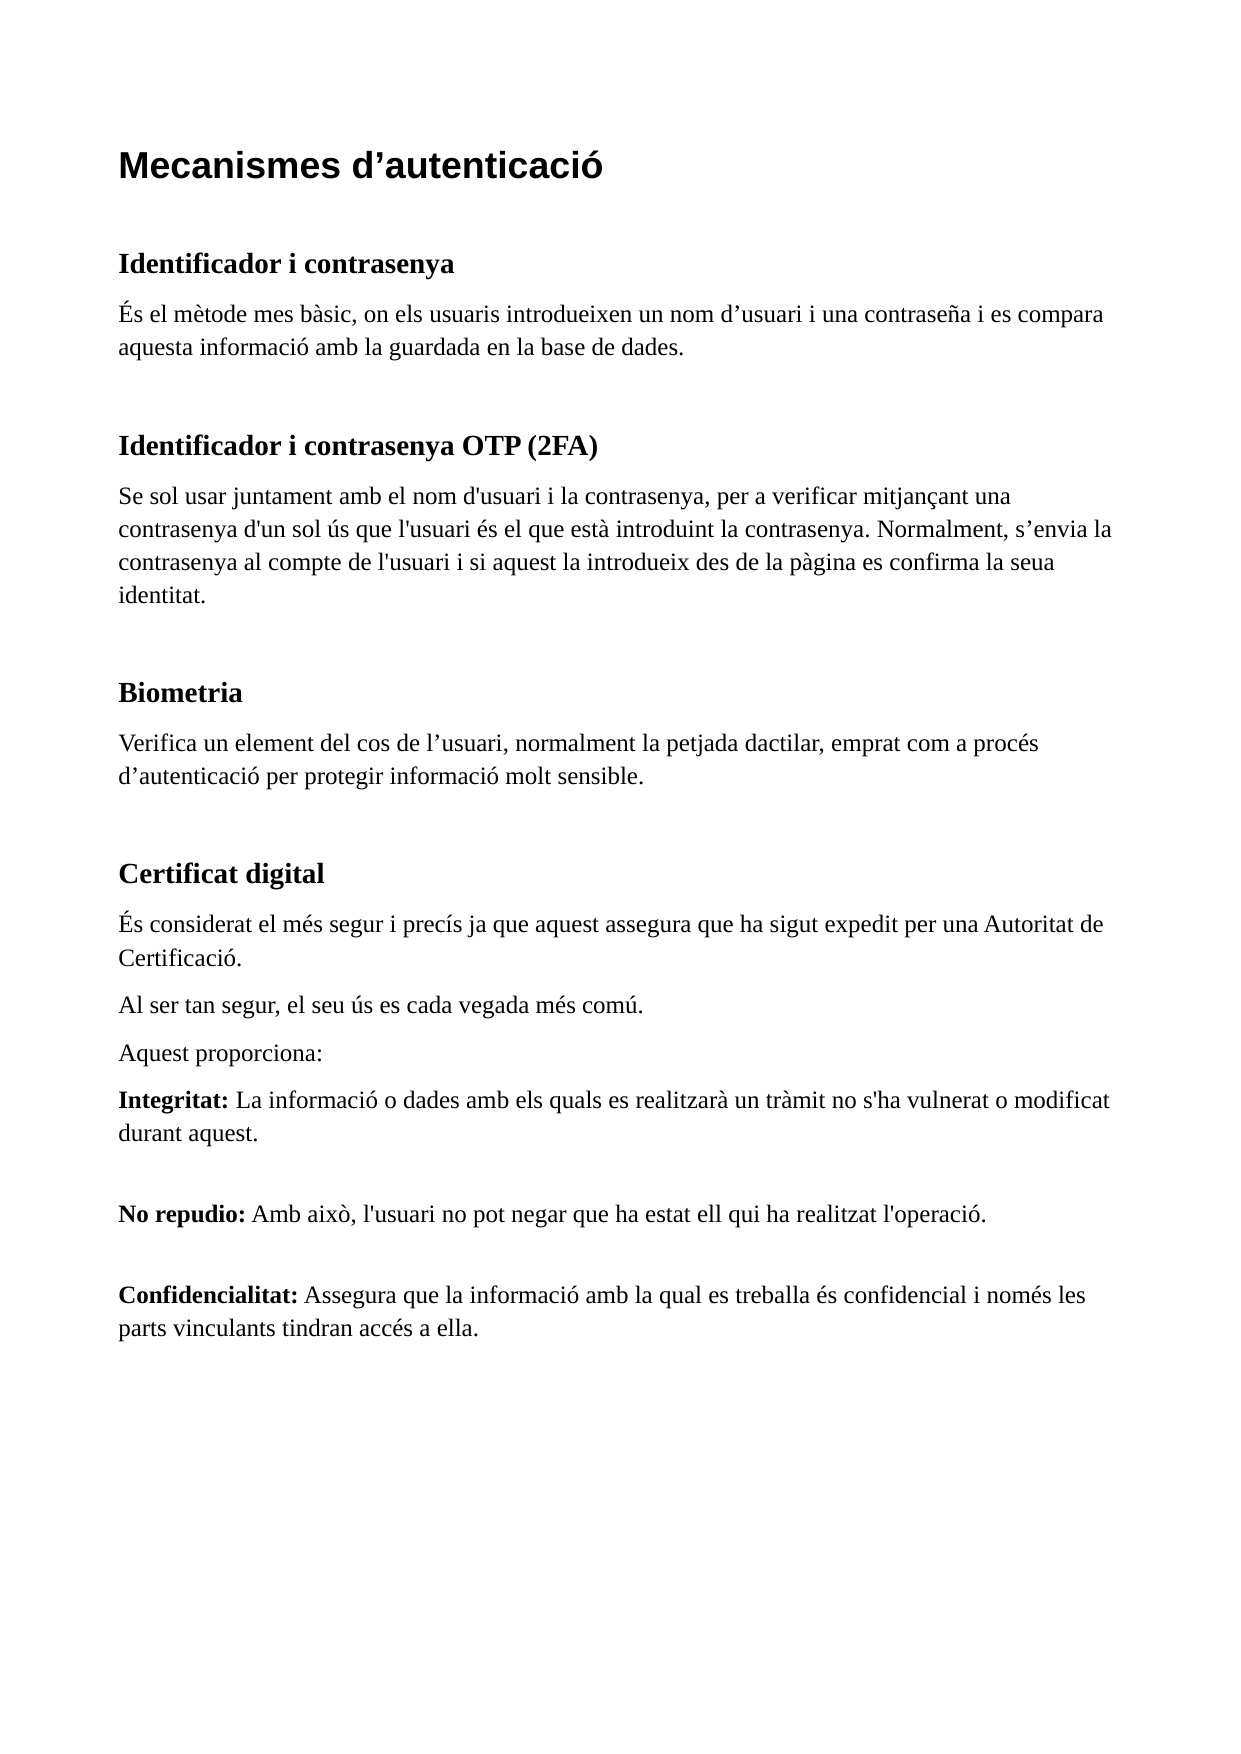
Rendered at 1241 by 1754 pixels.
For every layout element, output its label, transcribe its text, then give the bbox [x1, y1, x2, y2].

text Identificador i contrasenya OTP (2FA) [118, 428, 1122, 461]
text Aquest proporciona: [118, 1038, 1122, 1067]
text Integritat: La informació o dades amb els quals es realitzarà un tràmit no s'ha vulnerat o modificat durant aquest. [118, 1085, 1122, 1147]
text Confidencialitat: Assegura que la informació amb la qual es treballa és confidencial i només les parts vinculants tindran accés a ella. [118, 1247, 1122, 1341]
text Biometria [118, 675, 1122, 709]
text Identificador i contrasenya [118, 246, 1122, 280]
subtitle Mecanismes d’autenticació [118, 143, 1122, 186]
text Verifica un element del cos de l’usuari, normalment la petjada dactilar, emprat com a procés d’autenticació per protegir informació molt sensible. [118, 728, 1122, 790]
text Se sol usar juntament amb el nom d'usuari i la contrasenya, per a verificar mitjançant una contrasenya d'un sol ús que l'usuari és el que està introduint la contrasenya. Normalment, s’envia la contrasenya al compte de l'usuari i si aquest la introdueix des de la pàgina es confirma la seua identitat. [118, 481, 1122, 609]
text Certificat digital [118, 856, 1122, 890]
text És el mètode mes bàsic, on els usuaris introdueixen un nom d’usuari i una contraseña i es compara aquesta informació amb la guardada en la base de dades. [118, 299, 1122, 361]
text No repudio: Amb això, l'usuari no pot negar que ha estat ell qui ha realitzat l'operació. [118, 1166, 1122, 1228]
text És considerat el més segur i precís ja que aquest assegura que ha sigut expedit per una Autoritat de Certificació. [118, 909, 1122, 971]
text Al ser tan segur, el seu ús es cada vegada més comú. [118, 990, 1122, 1019]
